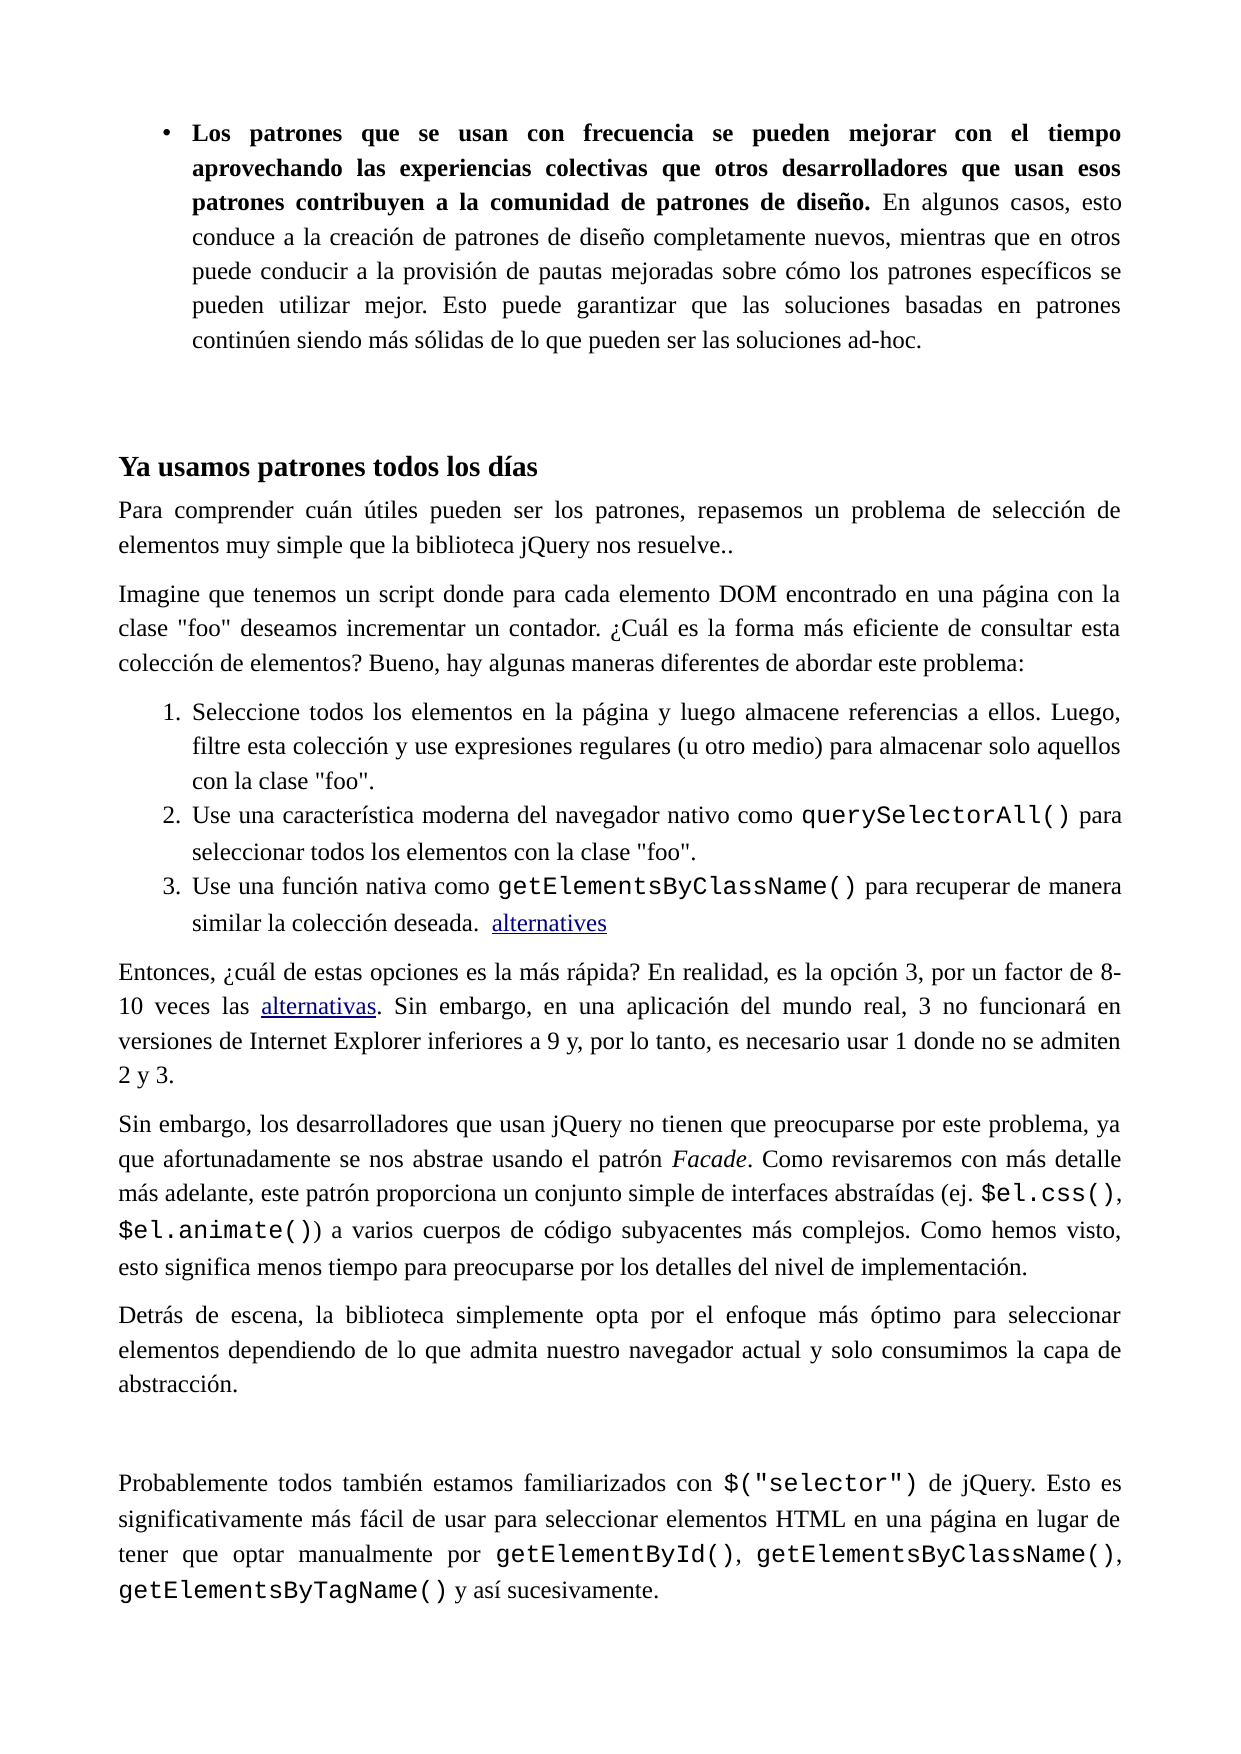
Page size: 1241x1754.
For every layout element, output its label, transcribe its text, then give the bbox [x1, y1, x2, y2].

list Los patrones que se usan con frecuencia se pueden mejorar con el tiempo aprovechando las experiencias colectivas que otros desarrolladores que usan esos patrones contribuyen a la comunidad de patrones de diseño. En algunos casos, esto conduce a la creación de patrones de diseño completamente nuevos, mientras que en otros puede conducir a la provisión de pautas mejoradas sobre cómo los patrones específicos se pueden utilizar mejor. Esto puede garantizar que las soluciones basadas en patrones continúen siendo más sólidas de lo que pueden ser las soluciones ad-hoc. [162, 118, 1122, 354]
text Sin embargo, los desarrolladores que usan jQuery no tienen que preocuparse por este problema, ya que afortunadamente se nos abstrae usando el patrón Facade. Como revisaremos con más detalle más adelante, este patrón proporciona un conjunto simple de interfaces abstraídas (ej. $el.css(), $el.animate()) a varios cuerpos de código subyacentes más complejos. Como hemos visto, esto significa menos tiempo para preocuparse por los detalles del nivel de implementación. [118, 1109, 1122, 1280]
text Imagine que tenemos un script donde para cada elemento DOM encontrado en una página con la clase "foo" deseamos incrementar un contador. ¿Cuál es la forma más eficiente de consultar esta colección de elementos? Bueno, hay algunas maneras diferentes de abordar este problema: [118, 579, 1122, 677]
list Use una función nativa como getElementsByClassName() para recuperar de manera similar la colección deseada. alternatives [162, 871, 1122, 937]
text Entonces, ¿cuál de estas opciones es la más rápida? En realidad, es la opción 3, por un factor de 8-10 veces las alternativas. Sin embargo, en una aplicación del mundo real, 3 no funcionará en versiones de Internet Explorer inferiores a 9 y, por lo tanto, es necesario usar 1 donde no se admiten 2 y 3. [118, 957, 1122, 1089]
text Detrás de escena, la biblioteca simplemente opta por el enfoque más óptimo para seleccionar elementos dependiendo de lo que admita nuestro navegador actual y solo consumimos la capa de abstracción. [118, 1301, 1122, 1398]
list Use una característica moderna del navegador nativo como querySelectorAll() para seleccionar todos los elementos con la clase "foo". [162, 800, 1122, 866]
subtitle Ya usamos patrones todos los días [118, 449, 1122, 483]
list Seleccione todos los elementos en la página y luego almacene referencias a ellos. Luego, filtre esta colección y use expresiones regulares (u otro medio) para almacenar solo aquellos con la clase "foo". [162, 697, 1122, 794]
text Probablemente todos también estamos familiarizados con $("selector") de jQuery. Esto es significativamente más fácil de usar para seleccionar elementos HTML en una página en lugar de tener que optar manualmente por getElementById(), getElementsByClassName(), getElementsByTagName() y así sucesivamente. [118, 1468, 1122, 1606]
text Para comprender cuán útiles pueden ser los patrones, repasemos un problema de selección de elementos muy simple que la biblioteca jQuery nos resuelve.. [118, 495, 1122, 558]
